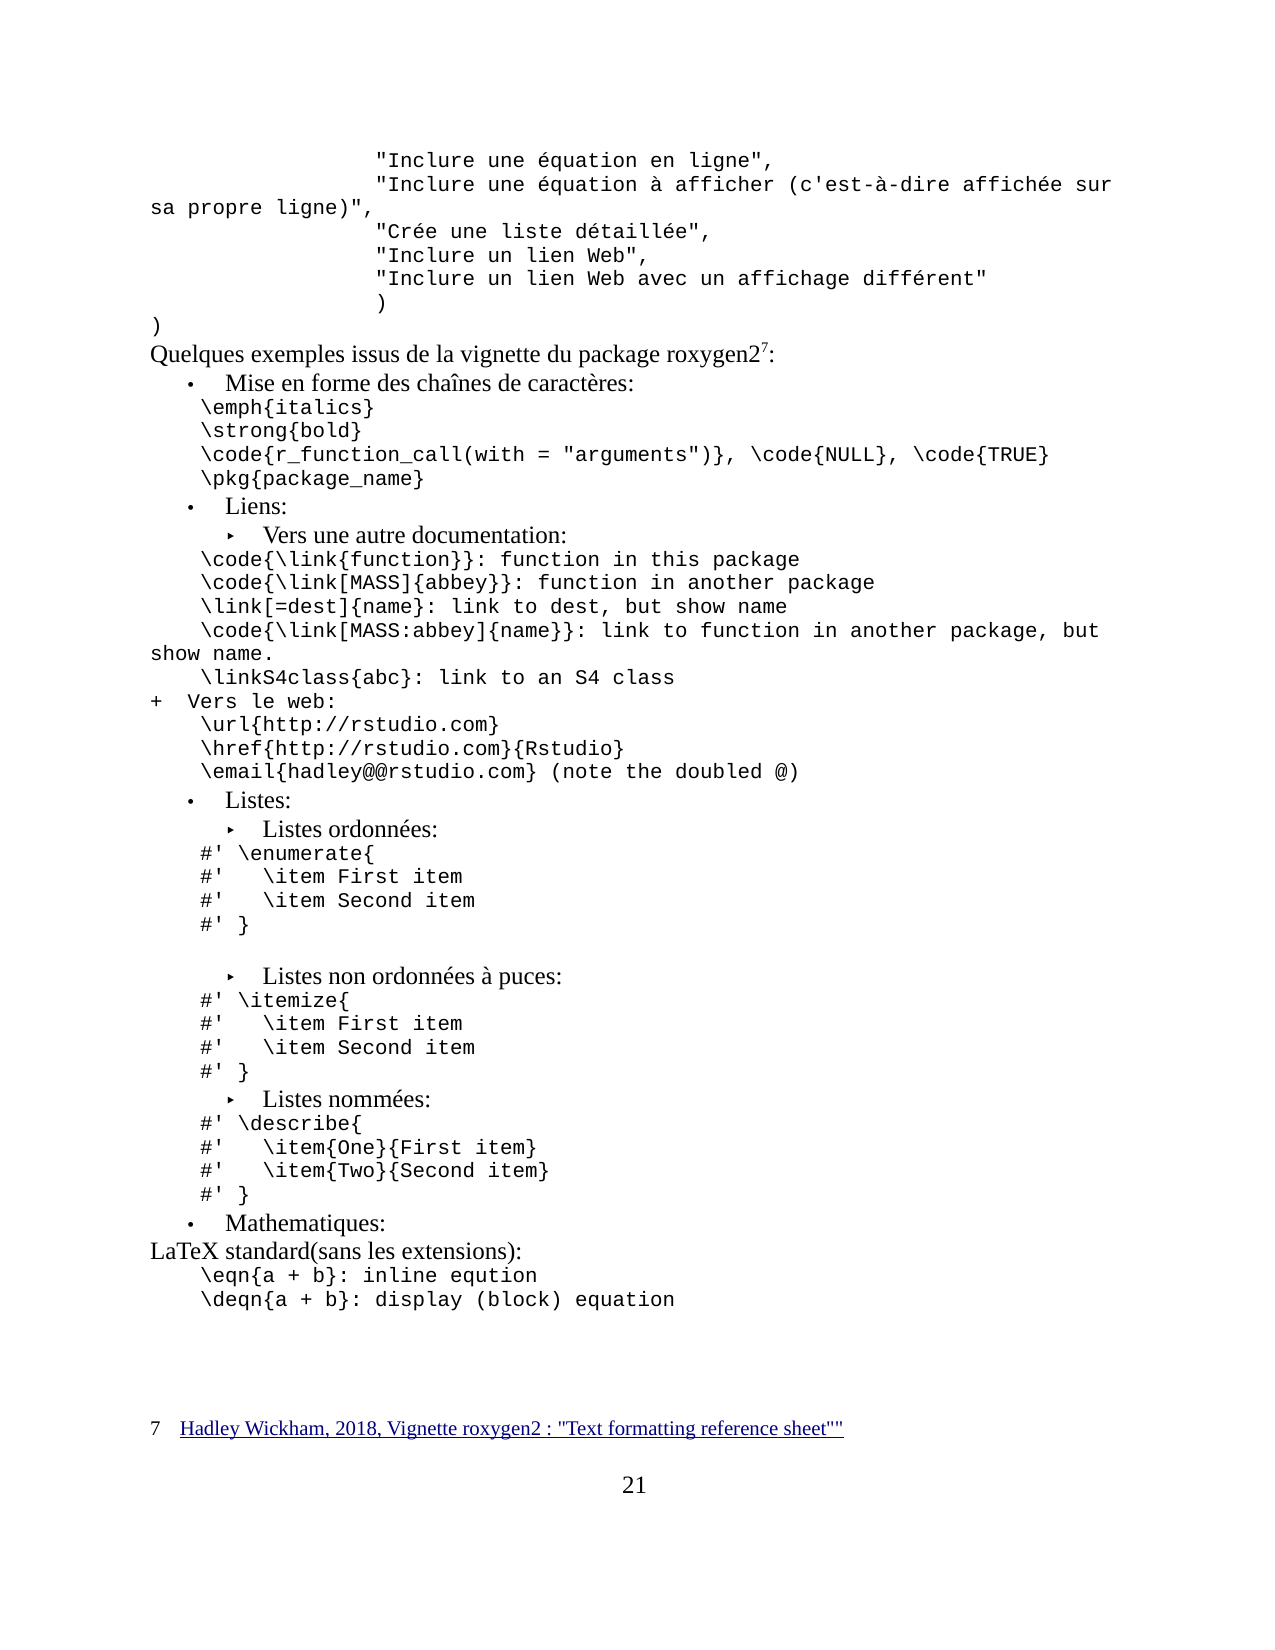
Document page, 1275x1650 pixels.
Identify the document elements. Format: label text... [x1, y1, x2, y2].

text \eqn{a + b}: inline eqution [150, 1265, 1125, 1289]
text \code{\link[MASS:abbey]{name}}: link to function in another package, but show name. [150, 620, 1125, 667]
text #' \itemize{ [150, 990, 1125, 1013]
text \url{http://rstudio.com} [150, 714, 1125, 738]
text "Inclure une équation à afficher (c'est-à-dire affichée sur sa propre ligne)", [150, 174, 1125, 221]
list Vers une autre documentation: [225, 520, 1125, 549]
text Quelques exemples issus de la vignette du package roxygen2: [150, 339, 1125, 368]
text \code{\link{function}}: function in this package [150, 549, 1125, 572]
text \code{r_function_call(with = "arguments")}, \code{NULL}, \code{TRUE} [150, 444, 1125, 468]
list Listes non ordonnées à puces: [225, 961, 1125, 990]
list Liens: [187, 491, 1125, 520]
text #' } [150, 1061, 1125, 1084]
text #' \item{Two}{Second item} [150, 1160, 1125, 1184]
text \emph{italics} [150, 397, 1125, 420]
list Mise en forme des chaînes de caractères: [187, 368, 1125, 397]
list Listes nommées: [225, 1084, 1125, 1113]
text ) [150, 316, 1125, 339]
text #' \item Second item [150, 890, 1125, 914]
text "Inclure une équation en ligne", [150, 150, 1125, 174]
text \link[=dest]{name}: link to dest, but show name [150, 596, 1125, 620]
text \email{hadley@@rstudio.com} (note the doubled @) [150, 762, 1125, 785]
text #' \item First item [150, 866, 1125, 890]
text #' \item Second item [150, 1037, 1125, 1061]
text #' \enumerate{ [150, 843, 1125, 866]
text #' \describe{ [150, 1113, 1125, 1137]
text Hadley Wickham, 2018, Vignette roxygen2 : "Text formatting reference sheet"" [150, 1416, 1125, 1440]
list Listes ordonnées: [225, 814, 1125, 843]
text "Inclure un lien Web", [150, 244, 1125, 268]
list Listes: [187, 785, 1125, 814]
text ) [150, 292, 1125, 316]
text \linkS4class{abc}: link to an S4 class [150, 667, 1125, 691]
text \href{http://rstudio.com}{Rstudio} [150, 738, 1125, 762]
text "Inclure un lien Web avec un affichage différent" [150, 268, 1125, 292]
text \deqn{a + b}: display (block) equation [150, 1289, 1125, 1312]
text + Vers le web: [150, 691, 1125, 714]
text #' \item First item [150, 1013, 1125, 1037]
list Mathematiques: [187, 1208, 1125, 1236]
text #' } [150, 1184, 1125, 1208]
text \strong{bold} [150, 420, 1125, 444]
text \pkg{package_name} [150, 468, 1125, 491]
text LaTeX standard(sans les extensions): [150, 1236, 1125, 1265]
text "Crée une liste détaillée", [150, 221, 1125, 244]
text \code{\link[MASS]{abbey}}: function in another package [150, 572, 1125, 596]
text #' } [150, 914, 1125, 937]
text #' \item{One}{First item} [150, 1137, 1125, 1160]
